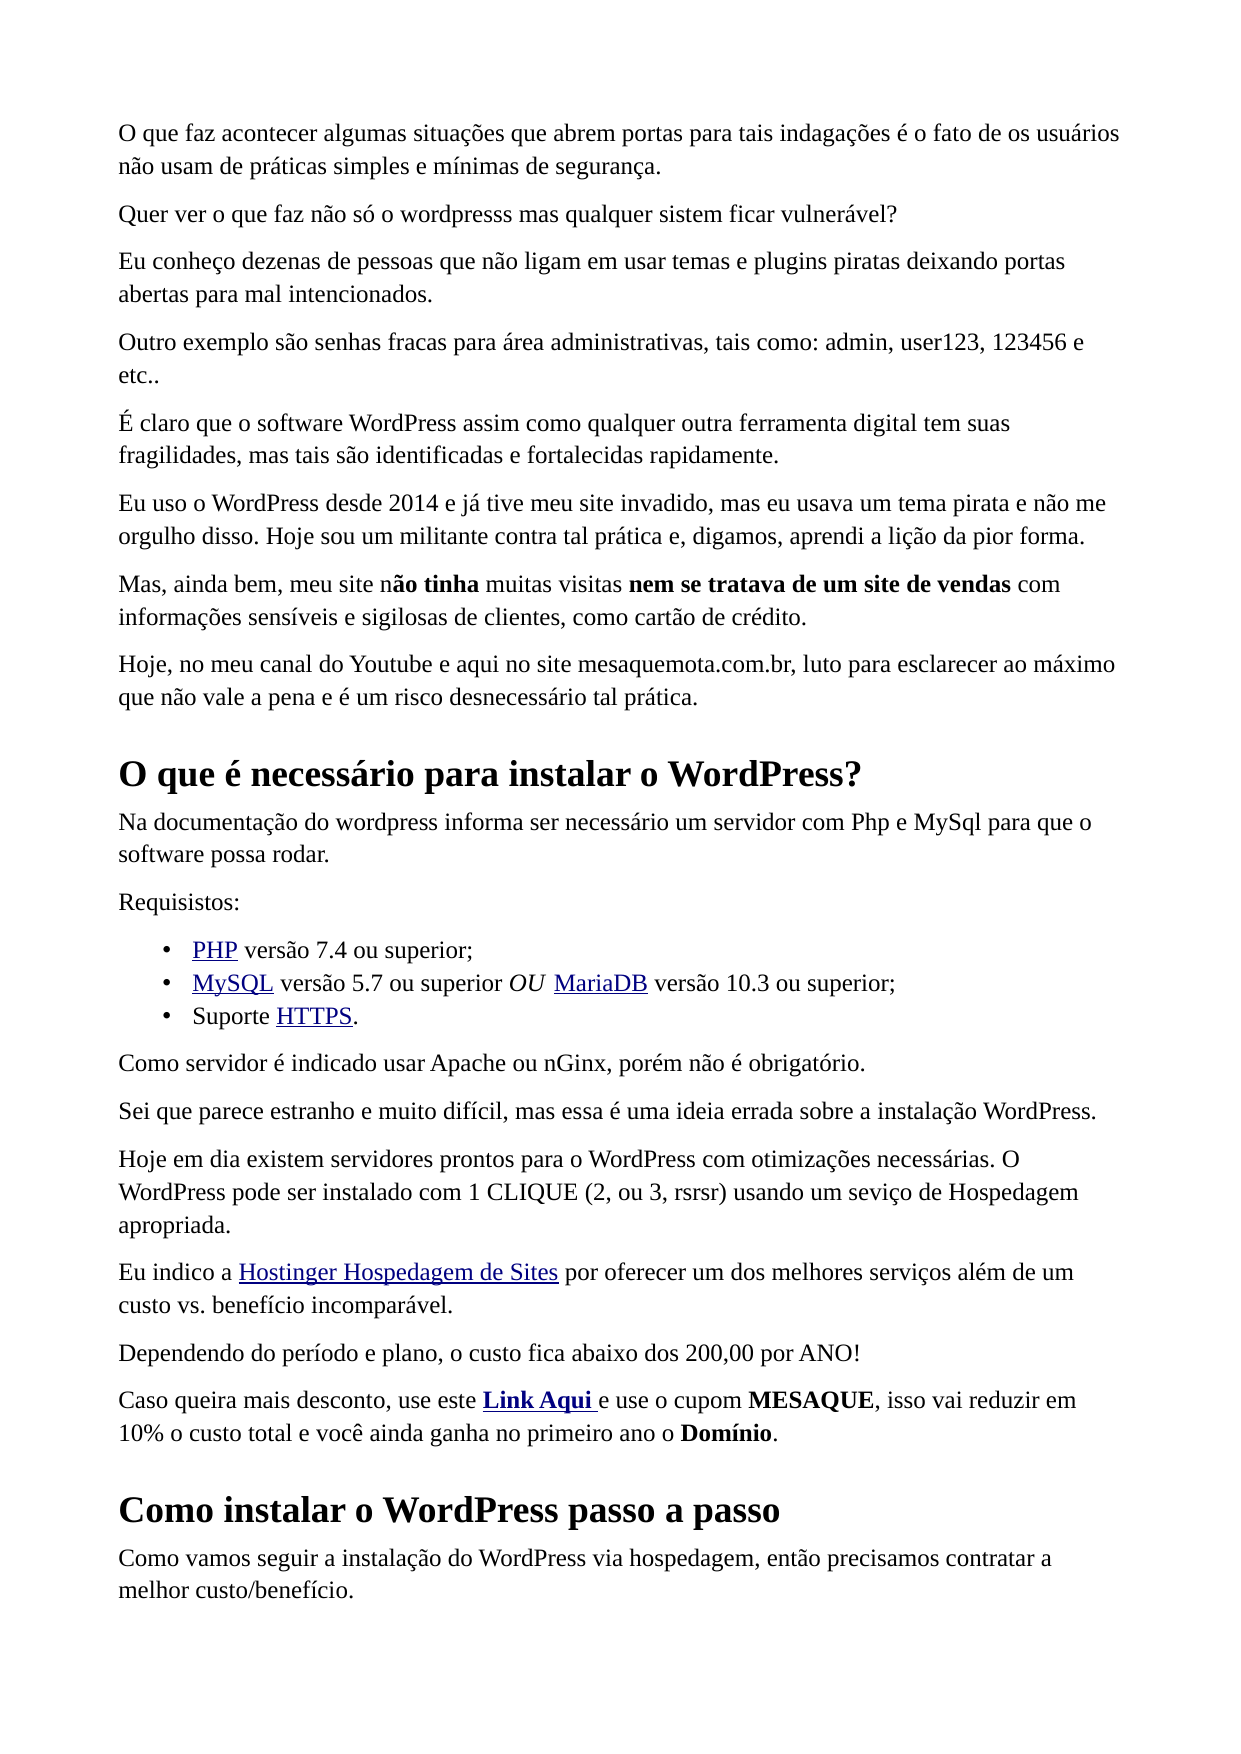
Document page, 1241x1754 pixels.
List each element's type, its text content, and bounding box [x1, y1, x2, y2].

text Eu indico a Hostinger Hospedagem de Sites por oferecer um dos melhores serviços além de um custo vs. benefício incomparável. [118, 1257, 1122, 1319]
text Quer ver o que faz não só o wordpresss mas qualquer sistem ficar vulnerável? [118, 199, 1122, 227]
text Mas, ainda bem, meu site não tinha muitas visitas nem se tratava de um site de vendas com informações sensíveis e sigilosas de clientes, como cartão de crédito. [118, 569, 1122, 631]
text Hoje em dia existem servidores prontos para o WordPress com otimizações necessárias. O WordPress pode ser instalado com 1 CLIQUE (2, ou 3, rsrsr) usando um seviço de Hospedagem apropriada. [118, 1144, 1122, 1238]
text Hoje, no meu canal do Youtube e aqui no site mesaquemota.com.br, luto para esclarecer ao máximo que não vale a pena e é um risco desnecessário tal prática. [118, 649, 1122, 711]
text Eu conheço dezenas de pessoas que não ligam em usar temas e plugins piratas deixando portas abertas para mal intencionados. [118, 246, 1122, 308]
text O que faz acontecer algumas situações que abrem portas para tais indagações é o fato de os usuários não usam de práticas simples e mínimas de segurança. [118, 118, 1122, 180]
text Como vamos seguir a instalação do WordPress via hospedagem, então precisamos contratar a melhor custo/benefício. [118, 1543, 1122, 1604]
subtitle O que é necessário para instalar o WordPress? [118, 751, 1122, 794]
text Eu uso o WordPress desde 2014 e já tive meu site invadido, mas eu usava um tema pirata e não me orgulho disso. Hoje sou um militante contra tal prática e, digamos, aprendi a lição da pior forma. [118, 488, 1122, 550]
text Como servidor é indicado usar Apache ou nGinx, porém não é obrigatório. [118, 1048, 1122, 1077]
list Suporte HTTPS. [162, 1001, 1122, 1029]
text Caso queira mais desconto, use este Link Aqui e use o cupom MESAQUE, isso vai reduzir em 10% o custo total e você ainda ganha no primeiro ano o Domínio. [118, 1386, 1122, 1447]
text É claro que o software WordPress assim como qualquer outra ferramenta digital tem suas fragilidades, mas tais são identificadas e fortalecidas rapidamente. [118, 408, 1122, 469]
text Sei que parece estranho e muito difícil, mas essa é uma ideia errada sobre a instalação WordPress. [118, 1096, 1122, 1125]
text Dependendo do período e plano, o custo fica abaixo dos 200,00 por ANO! [118, 1338, 1122, 1367]
text Na documentação do wordpress informa ser necessário um servidor com Php e MySql para que o software possa rodar. [118, 807, 1122, 868]
list PHP versão 7.4 ou superior; [162, 935, 1122, 963]
list MySQL versão 5.7 ou superior OU MariaDB versão 10.3 ou superior; [162, 968, 1122, 997]
subtitle Como instalar o WordPress passo a passo [118, 1487, 1122, 1530]
text Requisistos: [118, 887, 1122, 916]
text Outro exemplo são senhas fracas para área administrativas, tais como: admin, user123, 123456 e etc.. [118, 327, 1122, 389]
